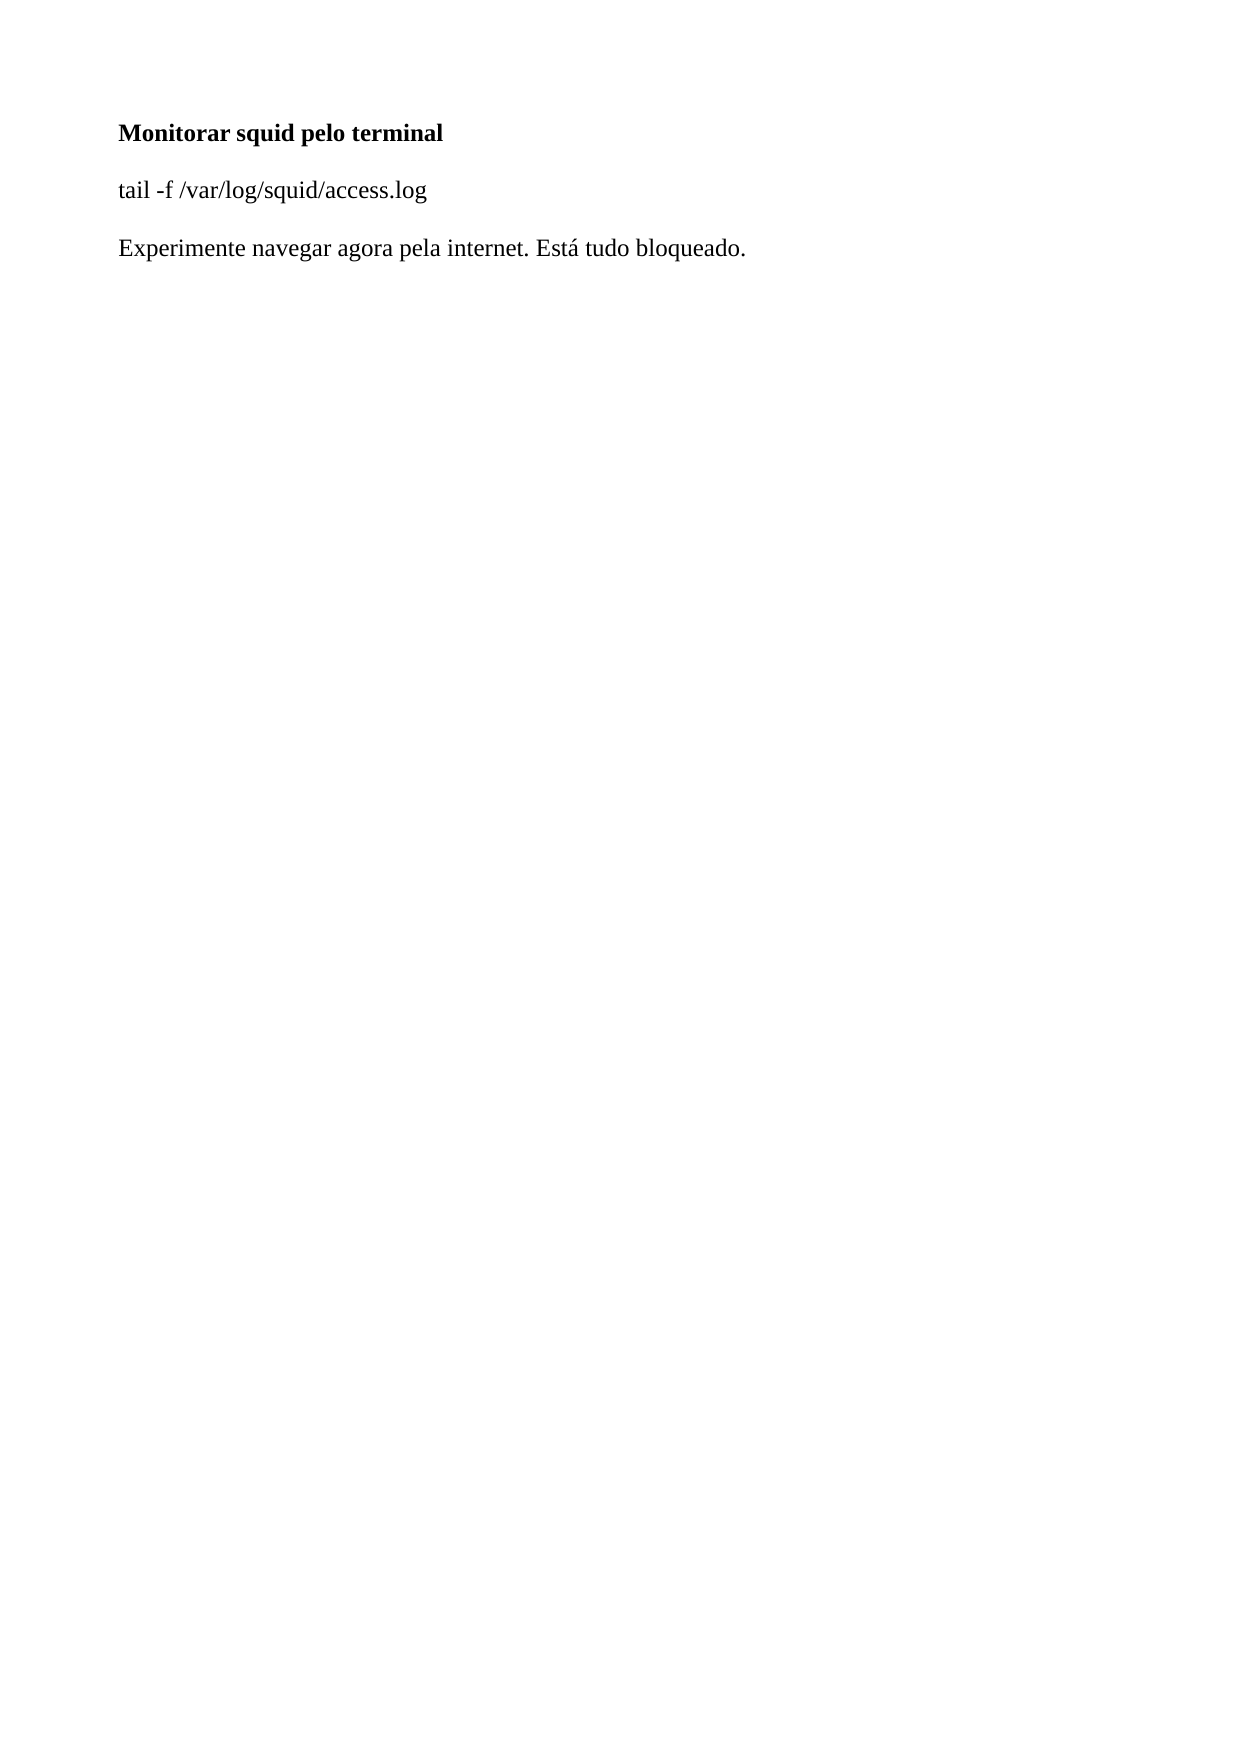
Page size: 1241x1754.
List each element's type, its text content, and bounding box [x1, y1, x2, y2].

text Monitorar squid pelo terminal [118, 118, 1122, 147]
text Experimente navegar agora pela internet. Está tudo bloqueado. [118, 233, 1122, 262]
text tail -f /var/log/squid/access.log [118, 176, 1122, 204]
